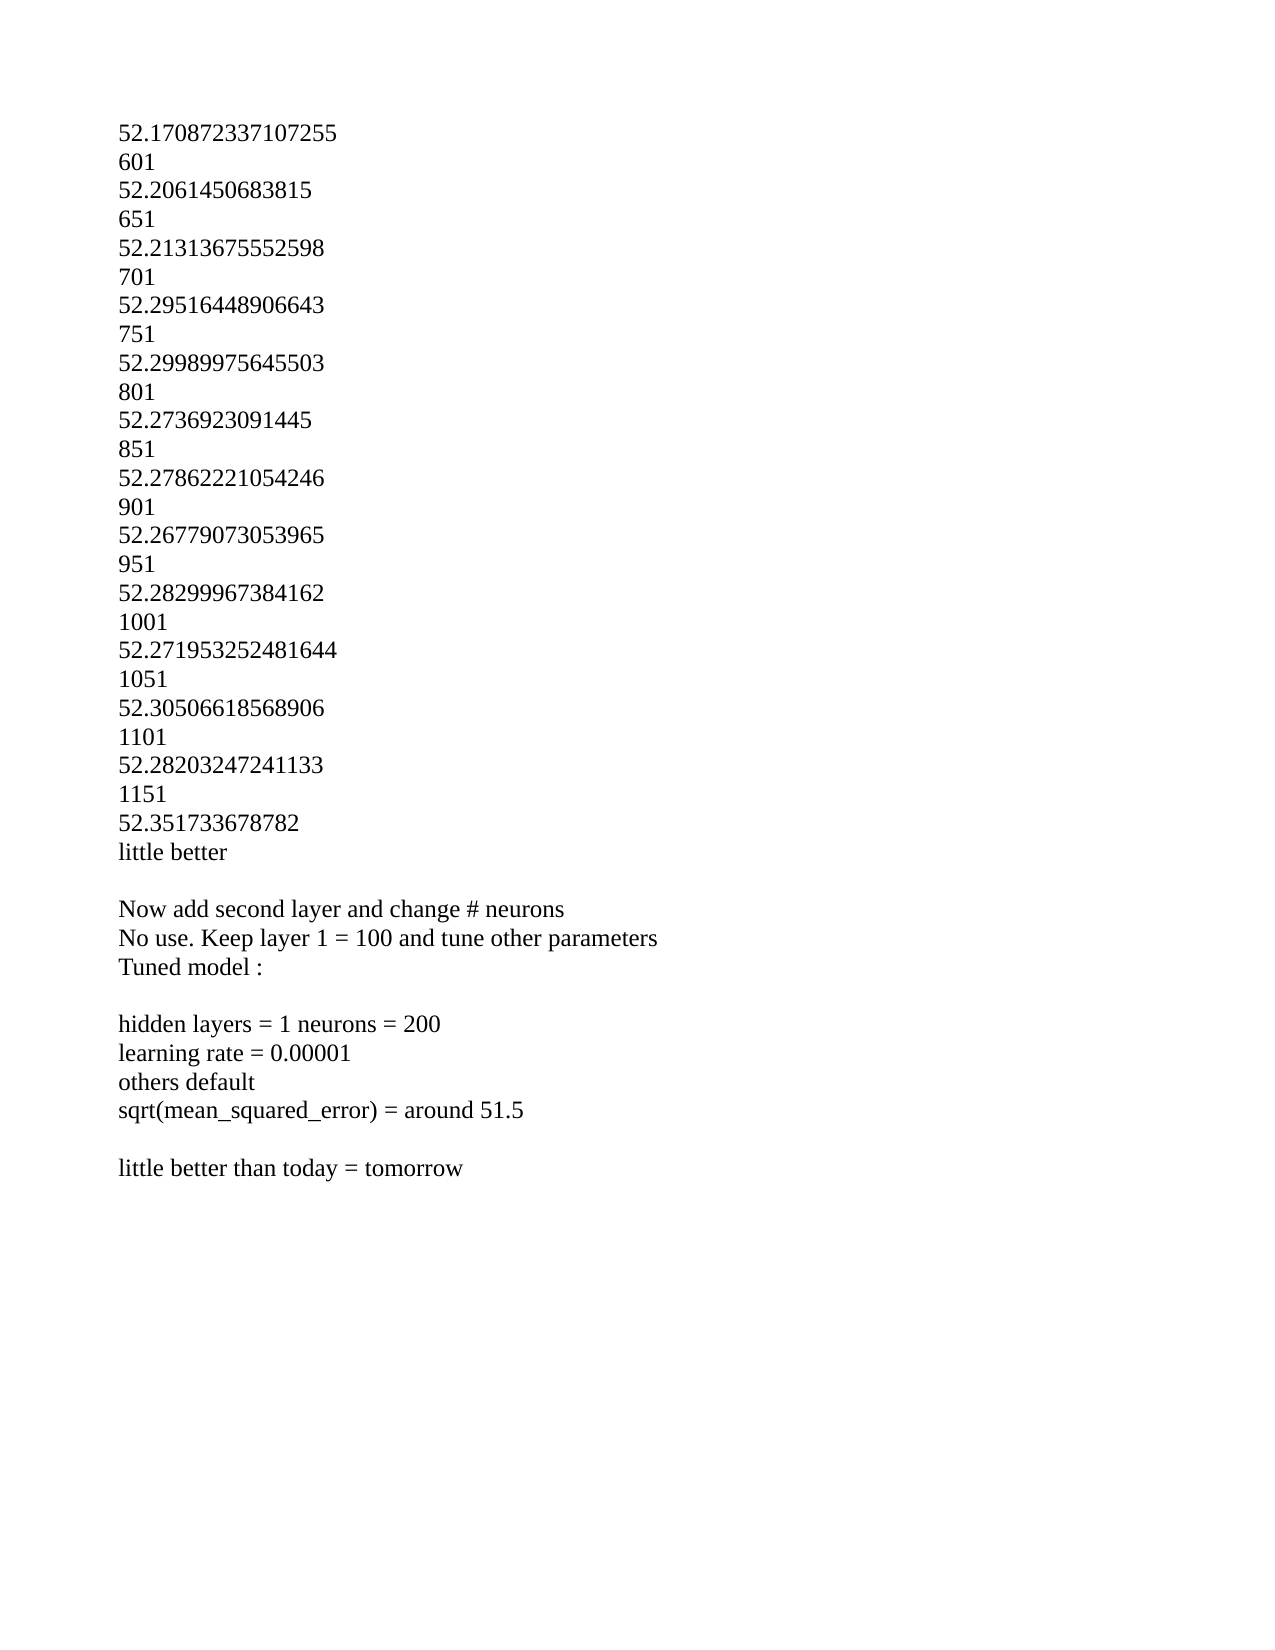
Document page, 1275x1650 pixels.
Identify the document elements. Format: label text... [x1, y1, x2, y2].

text 851 [118, 434, 1157, 463]
text 52.351733678782 [118, 808, 1157, 837]
text hidden layers = 1 neurons = 200 [118, 1009, 1157, 1038]
text little better [118, 837, 1157, 866]
text 951 [118, 549, 1157, 578]
text 751 [118, 319, 1157, 348]
text No use. Keep layer 1 = 100 and tune other parameters [118, 923, 1157, 952]
text 52.170872337107255 [118, 118, 1157, 147]
text 52.26779073053965 [118, 521, 1157, 549]
text 52.28203247241133 [118, 751, 1157, 779]
text 52.2736923091445 [118, 406, 1157, 434]
text 1101 [118, 722, 1157, 751]
text 52.21313675552598 [118, 233, 1157, 262]
text 52.271953252481644 [118, 636, 1157, 664]
text 801 [118, 377, 1157, 406]
text 52.2061450683815 [118, 176, 1157, 204]
text 901 [118, 492, 1157, 521]
text 52.30506618568906 [118, 693, 1157, 722]
text others default [118, 1067, 1157, 1096]
text 1151 [118, 779, 1157, 808]
text 1001 [118, 607, 1157, 636]
text 52.29516448906643 [118, 291, 1157, 319]
text Now add second layer and change # neurons [118, 894, 1157, 923]
text 1051 [118, 664, 1157, 693]
text 52.28299967384162 [118, 578, 1157, 607]
text learning rate = 0.00001 [118, 1038, 1157, 1067]
text 52.29989975645503 [118, 348, 1157, 377]
text 701 [118, 262, 1157, 291]
text little better than today = tomorrow [118, 1153, 1157, 1182]
text sqrt(mean_squared_error) = around 51.5 [118, 1096, 1157, 1124]
text 601 [118, 147, 1157, 176]
text Tuned model : [118, 952, 1157, 981]
text 52.27862221054246 [118, 463, 1157, 492]
text 651 [118, 204, 1157, 233]
